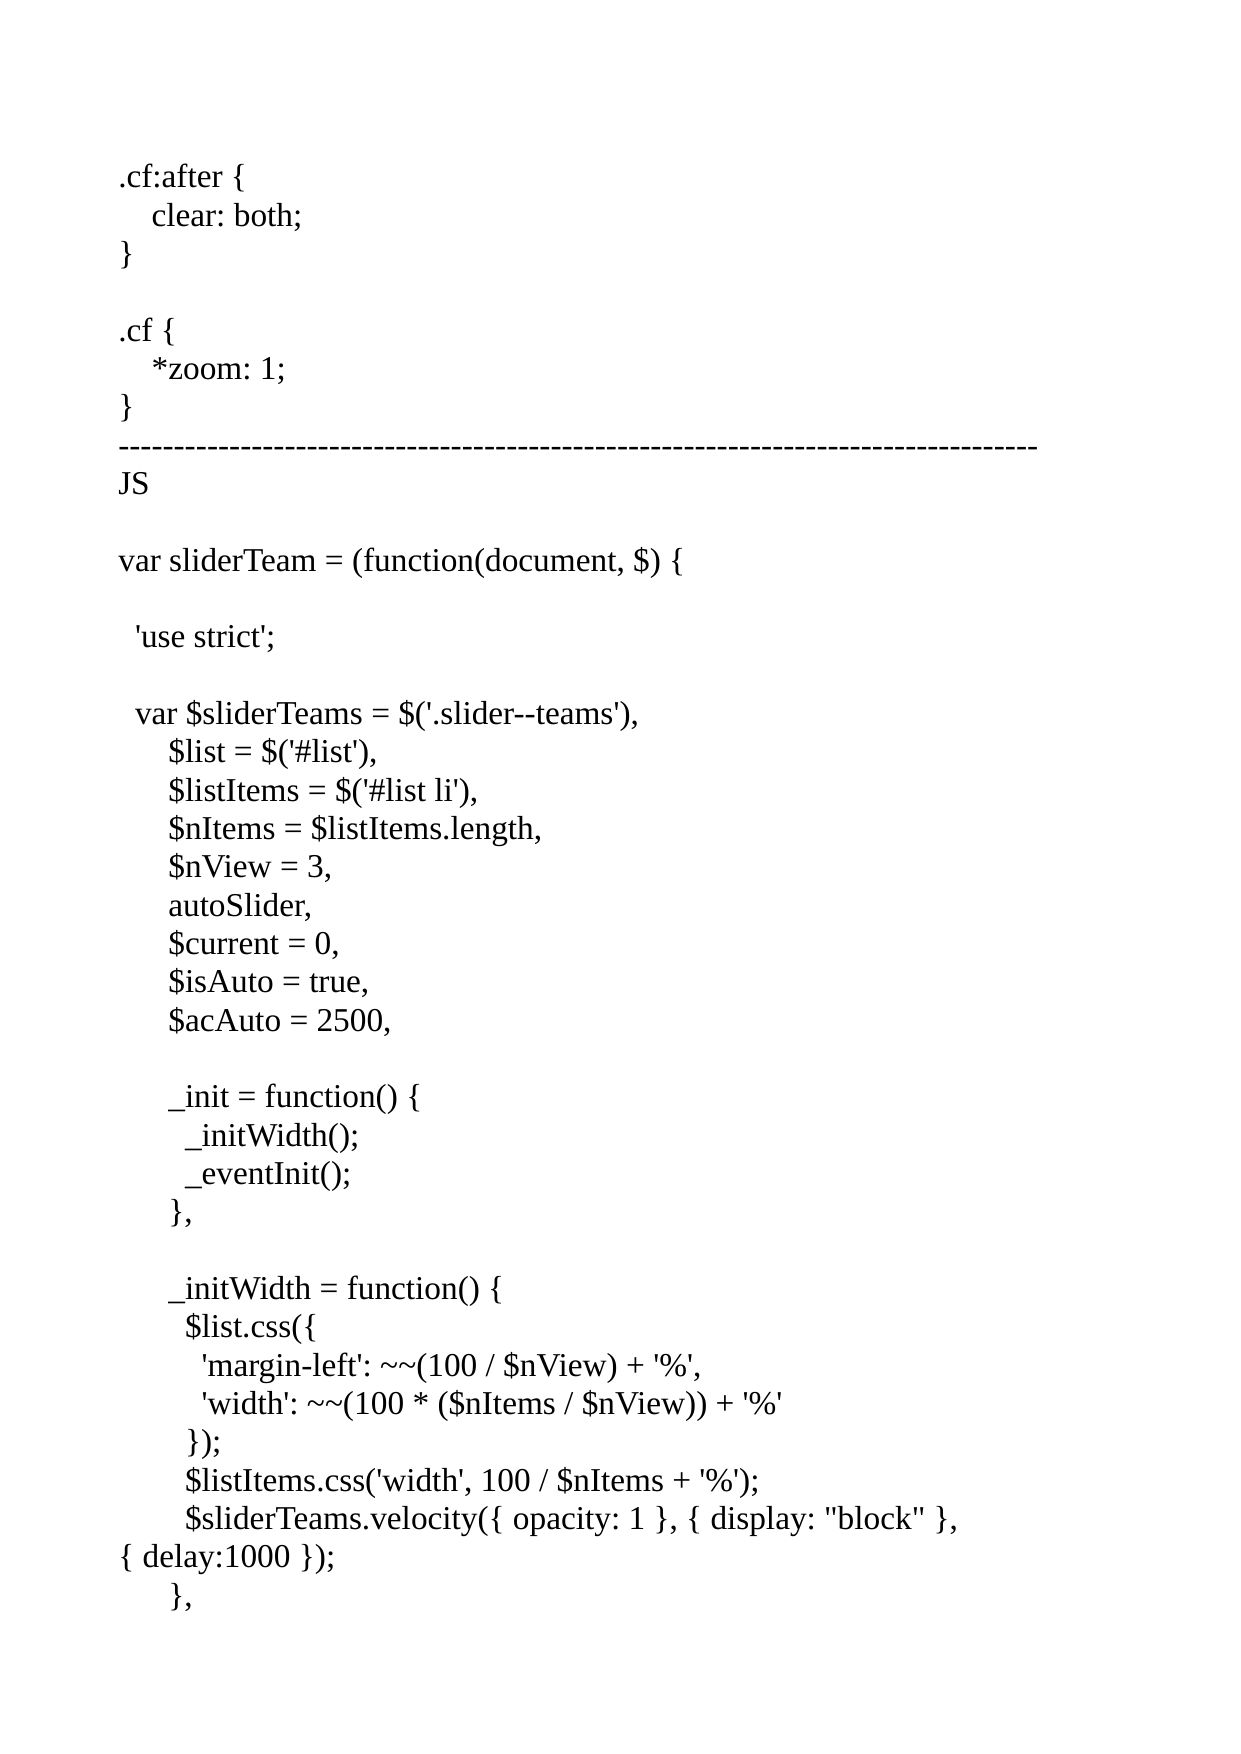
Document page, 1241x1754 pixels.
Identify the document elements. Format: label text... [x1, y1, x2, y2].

text *zoom: 1; [118, 348, 1122, 386]
text $isAuto = true, [118, 961, 1122, 1000]
text 'margin-left': ~~(100 / $nView) + '%', [118, 1345, 1122, 1383]
text $list.css({ [118, 1306, 1122, 1345]
text var sliderTeam = (function(document, $) { [118, 540, 1122, 578]
text ----------------------------------------------------------------------------------- [118, 425, 1122, 463]
text }, [118, 1575, 1122, 1613]
text $current = 0, [118, 923, 1122, 961]
text 'use strict'; [118, 616, 1122, 655]
text $list = $('#list'), [118, 731, 1122, 770]
text $nView = 3, [118, 846, 1122, 885]
text $nItems = $listItems.length, [118, 808, 1122, 846]
text autoSlider, [118, 885, 1122, 923]
text $listItems = $('#list li'), [118, 770, 1122, 808]
text var $sliderTeams = $('.slider--teams'), [118, 693, 1122, 731]
text clear: both; [118, 195, 1122, 233]
text _init = function() { [118, 1076, 1122, 1115]
text $acAuto = 2500, [118, 1000, 1122, 1038]
text }, [118, 1191, 1122, 1230]
text $listItems.css('width', 100 / $nItems + '%'); [118, 1460, 1122, 1498]
text } [118, 233, 1122, 271]
text .cf { [118, 310, 1122, 348]
text $sliderTeams.velocity({ opacity: 1 }, { display: "block" }, { delay:1000 }); [118, 1498, 1122, 1575]
text } [118, 386, 1122, 425]
text _eventInit(); [118, 1153, 1122, 1191]
text }); [118, 1421, 1122, 1460]
text JS [118, 463, 1122, 501]
text .cf:after { [118, 156, 1122, 195]
text _initWidth(); [118, 1115, 1122, 1153]
text _initWidth = function() { [118, 1268, 1122, 1306]
text 'width': ~~(100 * ($nItems / $nView)) + '%' [118, 1383, 1122, 1421]
